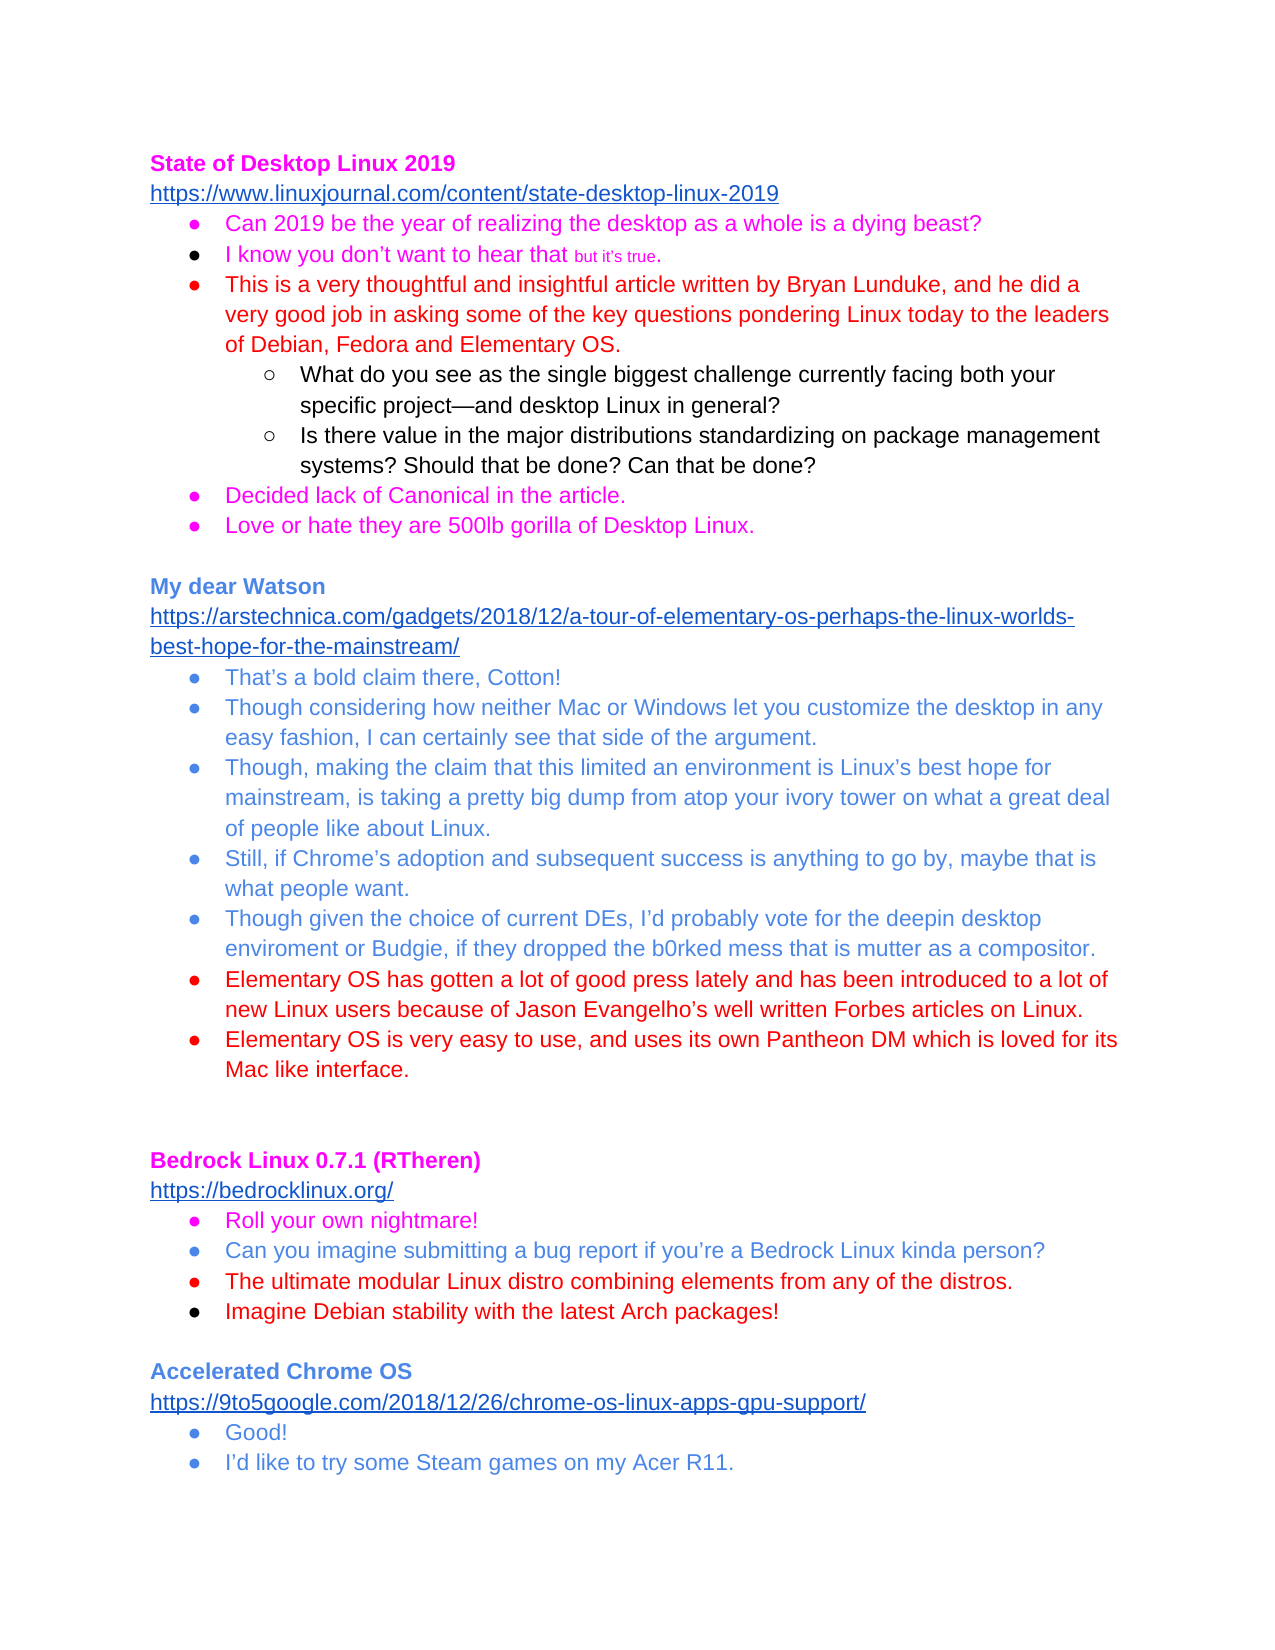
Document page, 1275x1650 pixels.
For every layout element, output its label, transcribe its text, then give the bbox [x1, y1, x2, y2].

text https://arstechnica.com/gadgets/2018/12/a-tour-of-elementary-os-perhaps-the-linux-worlds-best-hope-for-the-mainstream/ [150, 603, 1125, 660]
list Is there value in the major distributions standardizing on package management systems? Should that be done? Can that be done? [262, 422, 1125, 478]
text State of Desktop Linux 2019 [150, 150, 1125, 176]
list That’s a bold claim there, Cotton! [187, 663, 1125, 690]
text https://9to5google.com/2018/12/26/chrome-os-linux-apps-gpu-support/ [150, 1388, 1125, 1415]
list Still, if Chrome’s adoption and subsequent success is anything to go by, maybe that is what people want. [187, 845, 1125, 901]
list Elementary OS is very easy to use, and uses its own Pantheon DM which is loved for its Mac like interface. [187, 1026, 1125, 1083]
list Elementary OS has gotten a lot of good press lately and has been introduced to a lot of new Linux users because of Jason Evangelho’s well written Forbes articles on Linux. [187, 966, 1125, 1022]
list The ultimate modular Linux distro combining elements from any of the distros. [187, 1268, 1125, 1294]
list Love or hate they are 500lb gorilla of Desktop Linux. [187, 512, 1125, 539]
list I know you don’t want to hear that but it’s true. [187, 241, 1125, 267]
text https://www.linuxjournal.com/content/state-desktop-linux-2019 [150, 180, 1125, 207]
list Good! [187, 1419, 1125, 1445]
list Can you imagine submitting a bug report if you’re a Bedrock Linux kinda person? [187, 1237, 1125, 1264]
list What do you see as the single biggest challenge currently facing both your specific project—and desktop Linux in general? [262, 361, 1125, 418]
list Imagine Debian stability with the latest Arch packages! [187, 1298, 1125, 1324]
text https://bedrocklinux.org/ [150, 1177, 1125, 1203]
list Though, making the claim that this limited an environment is Linux’s best hope for mainstream, is taking a pretty big dump from atop your ivory tower on what a great deal of people like about Linux. [187, 754, 1125, 841]
list Though given the choice of current DEs, I’d probably vote for the deepin desktop enviroment or Budgie, if they dropped the b0rked mess that is mutter as a compositor. [187, 905, 1125, 962]
list Can 2019 be the year of realizing the desktop as a whole is a dying beast? [187, 210, 1125, 237]
list I’d like to try some Steam games on my Acer R11. [187, 1449, 1125, 1475]
list Decided lack of Canonical in the article. [187, 482, 1125, 509]
list Roll your own nightmare! [187, 1207, 1125, 1234]
text My dear Watson [150, 573, 1125, 599]
list Though considering how neither Mac or Windows let you customize the desktop in any easy fashion, I can certainly see that side of the argument. [187, 694, 1125, 750]
text Accelerated Chrome OS [150, 1358, 1125, 1385]
text Bedrock Linux 0.7.1 (RTheren) [150, 1147, 1125, 1173]
list This is a very thoughtful and insightful article written by Bryan Lunduke, and he did a very good job in asking some of the key questions pondering Linux today to the leaders of Debian, Fedora and Elementary OS. [187, 271, 1125, 358]
